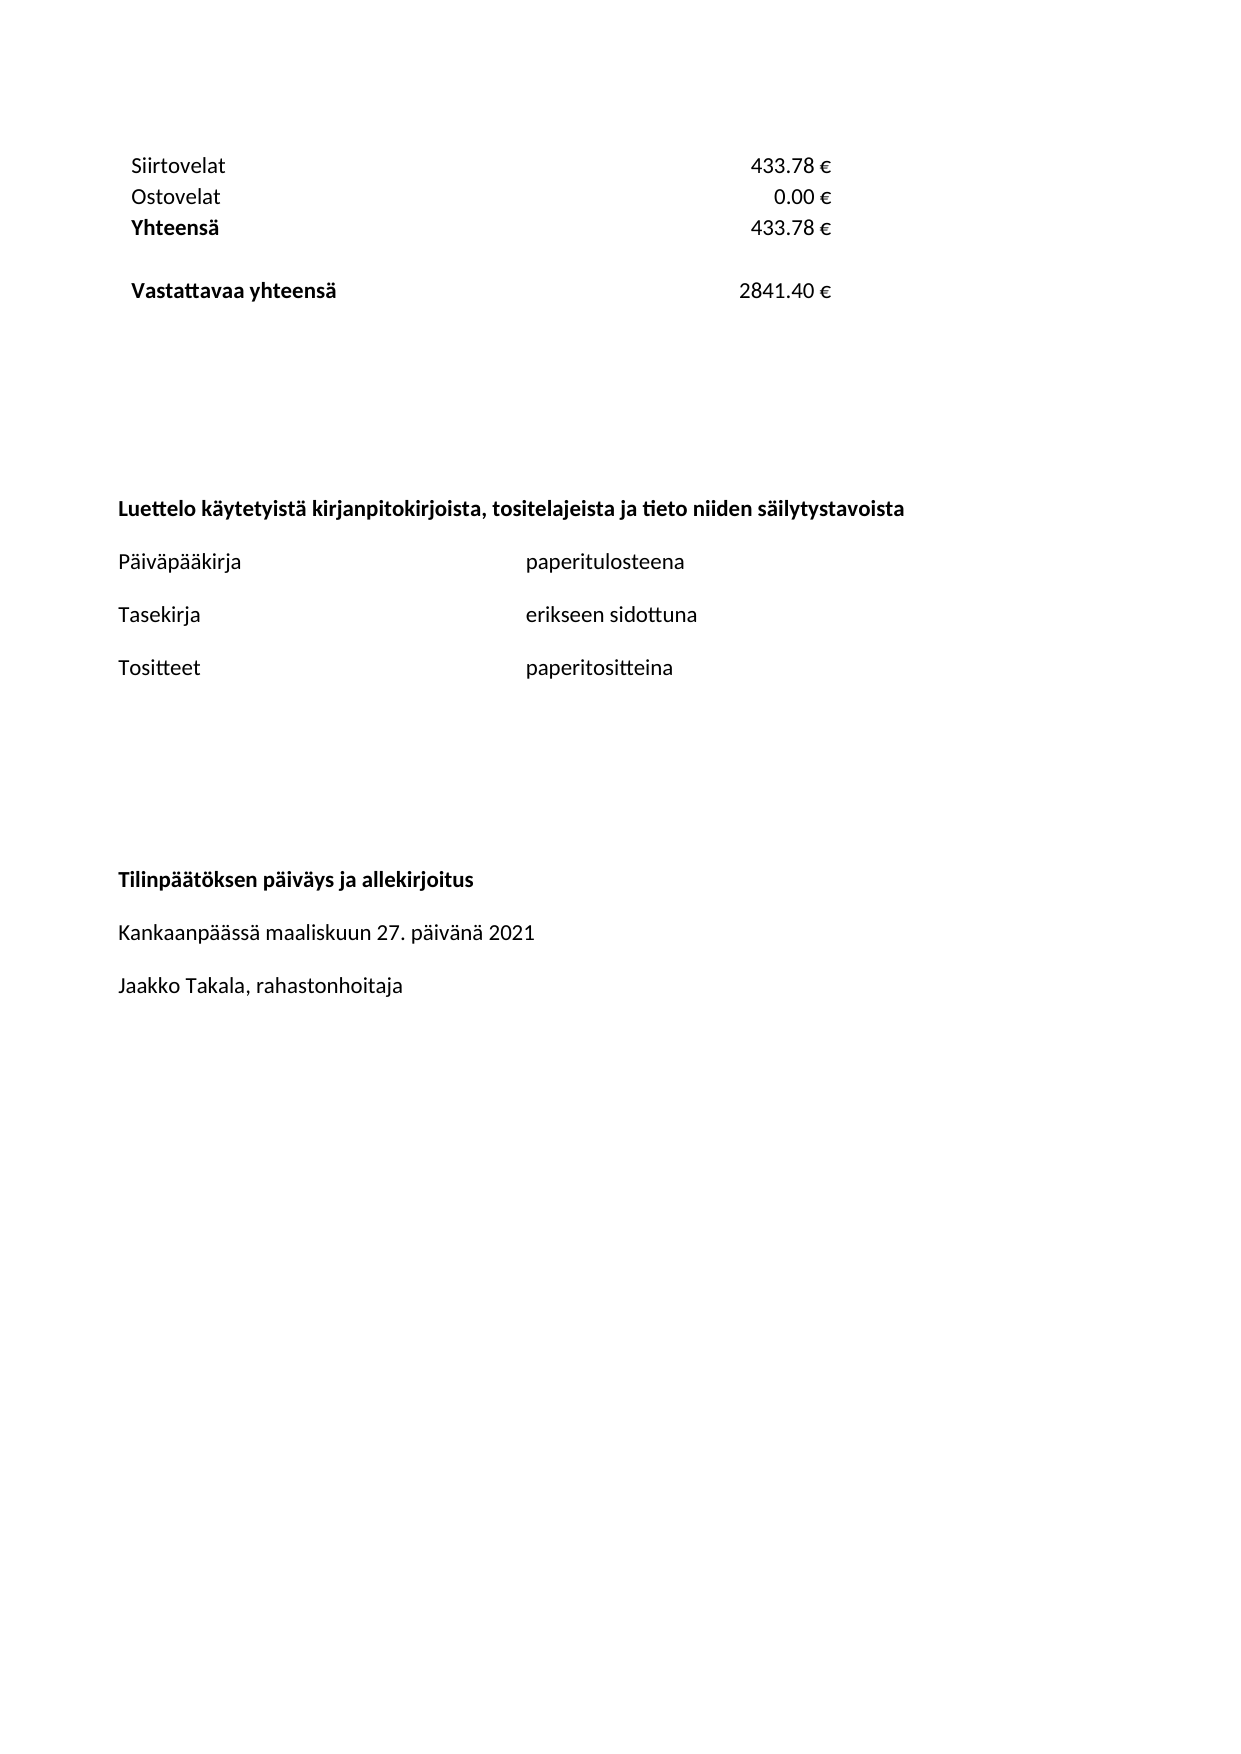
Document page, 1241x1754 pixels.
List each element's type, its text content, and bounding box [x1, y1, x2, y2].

table_cell [686, 241, 838, 273]
table_cell [124, 241, 686, 273]
text Luettelo käytetyistä kirjanpitokirjoista, tositelajeista ja tieto niiden säilytystavoista [118, 494, 1122, 522]
table_cell 433.78 € [686, 148, 838, 179]
text Päiväpääkirja paperitulosteena [118, 547, 1122, 575]
table_cell 2841.40 € [686, 273, 838, 304]
text Tositteet paperitositteina [118, 653, 1122, 681]
table_cell 433.78 € [686, 210, 838, 241]
table_cell 0.00 € [686, 179, 838, 210]
text Tilinpäätöksen päiväys ja allekirjoitus [118, 865, 1122, 893]
table_cell Siirtovelat [124, 148, 686, 179]
table_cell Vastattavaa yhteensä [124, 273, 686, 304]
text Tasekirja erikseen sidottuna [118, 600, 1122, 628]
table_cell Yhteensä [124, 210, 686, 241]
text Kankaanpäässä maaliskuun 27. päivänä 2021 [118, 918, 1122, 946]
text Jaakko Takala, rahastonhoitaja [118, 971, 1122, 999]
table_cell Ostovelat [124, 179, 686, 210]
table_cell [124, 304, 686, 335]
table_cell [686, 304, 838, 335]
